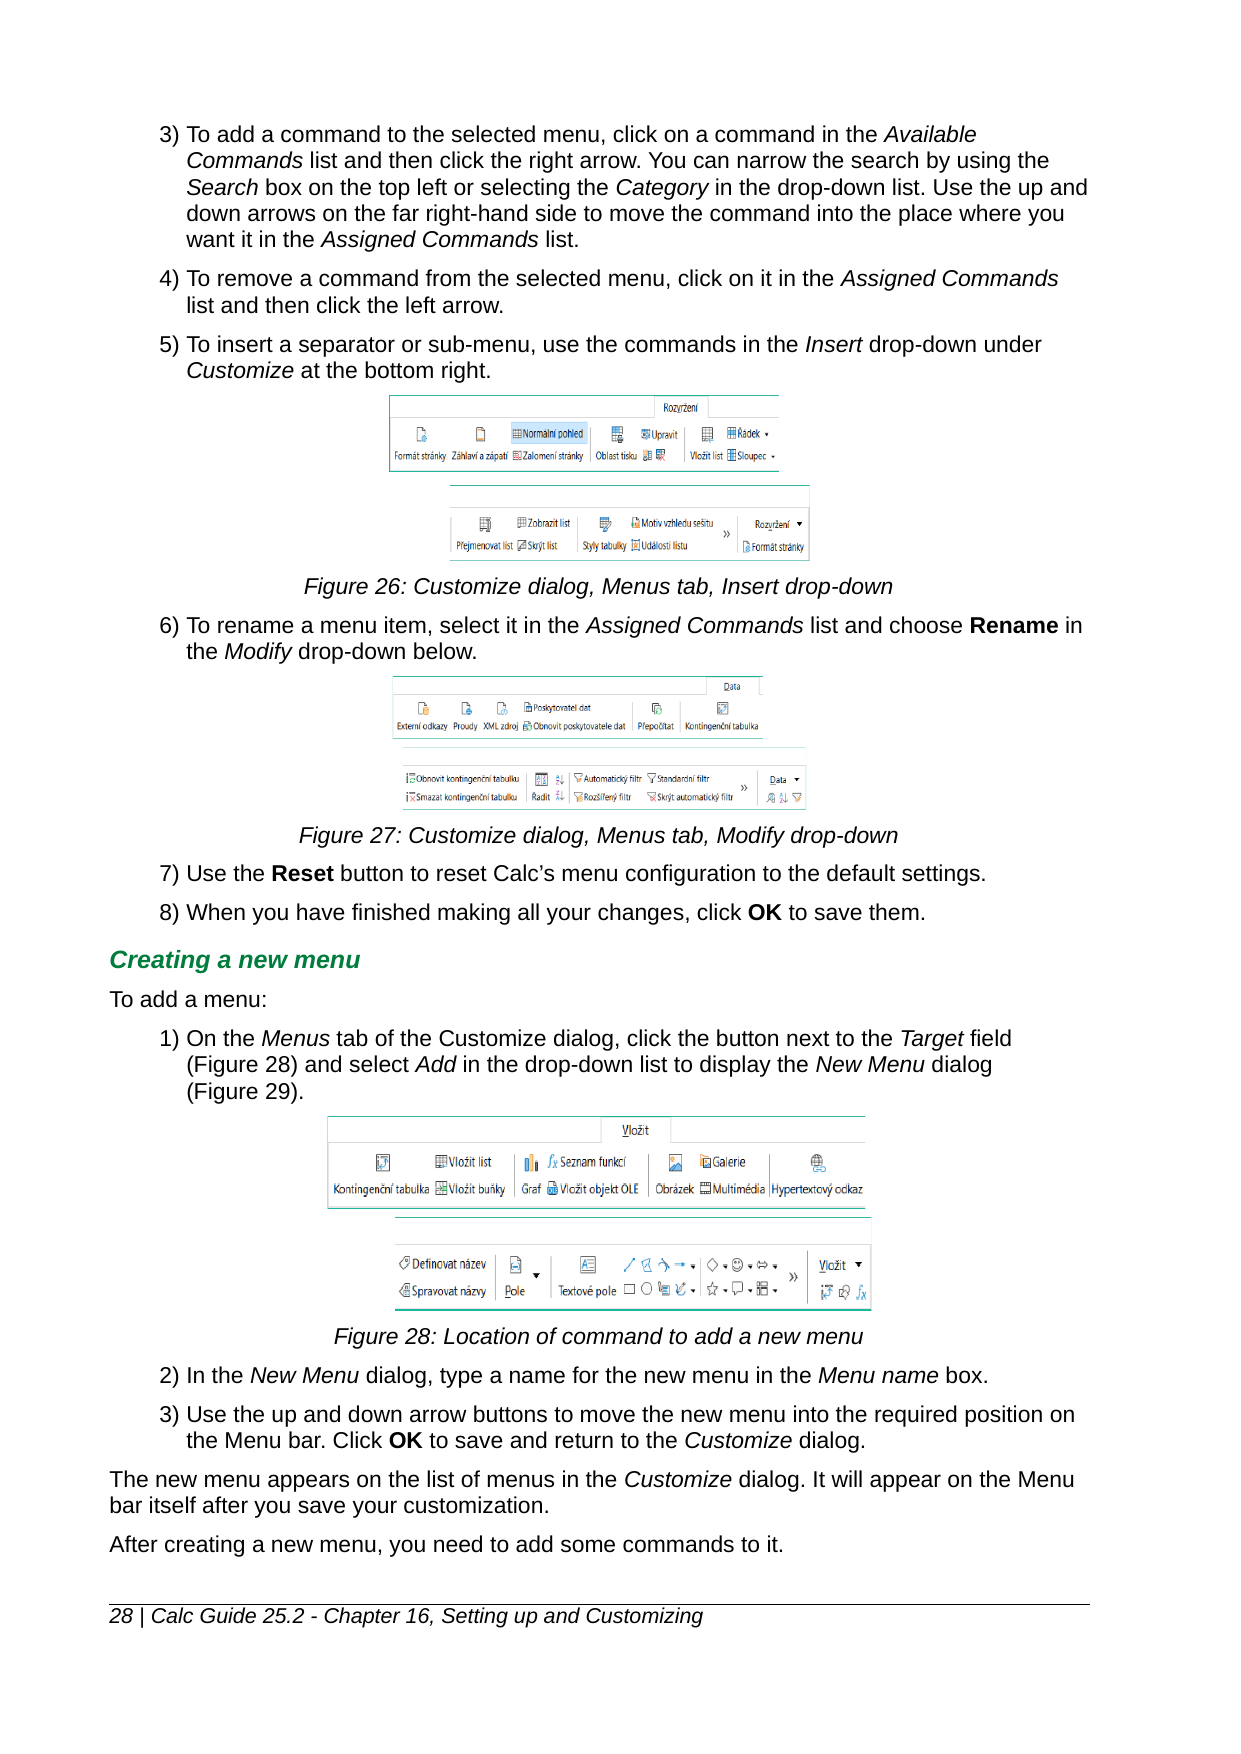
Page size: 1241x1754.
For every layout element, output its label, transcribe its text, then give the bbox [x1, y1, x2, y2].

text Figure 26: Customize dialog, Menus tab, Insert drop-down [303, 573, 896, 599]
list On the Menus tab of the Customize dialog, click the button next to the Target field (Figure 28) and select Add in the drop-down list to display the New Menu dialog (Figure 29). [186, 1025, 1090, 1104]
text Figure 27: Customize dialog, Menus tab, Modify drop-down [298, 822, 901, 848]
list When you have finished making all your changes, click OK to save them. [186, 899, 1090, 926]
subtitle Creating a new menu [109, 945, 1090, 974]
text The new menu appears on the list of menus in the Customize dialog. It will appear on the Menu bar itself after you save your customization. [109, 1466, 1090, 1519]
list To add a command to the selected menu, click on a command in the Available Commands list and then click the right arrow. You can narrow the search by using the Search box on the top left or selecting the Category in the drop-down list. Use the up and down arrows on the far right-hand side to move the command into the place where you want it in the Assigned Commands list. [186, 121, 1090, 253]
list To rename a menu item, select it in the Assigned Commands list and choose Rename in the Modify drop-down below. [186, 612, 1090, 664]
picture [327, 1116, 872, 1311]
list To remove a command from the selected menu, click on it in the Assigned Commands list and then click the left arrow. [186, 265, 1090, 318]
list Use the Reset button to reset Calc’s menu configuration to the default settings. [186, 860, 1090, 887]
picture [389, 395, 810, 561]
list Use the up and down arrow buttons to move the new menu into the required position on the Menu bar. Click OK to save and return to the Customize dialog. [186, 1401, 1090, 1453]
list In the New Menu dialog, type a name for the new menu in the Menu name box. [186, 1362, 1090, 1388]
text After creating a new menu, you need to add some commands to it. [109, 1531, 1090, 1558]
list To add a menu: [109, 986, 1090, 1012]
picture [392, 676, 807, 810]
list To insert a separator or sub‑menu, use the commands in the Insert drop-down under Customize at the bottom right. [186, 331, 1090, 383]
text Figure 28: Location of command to add a new menu [327, 1323, 871, 1349]
